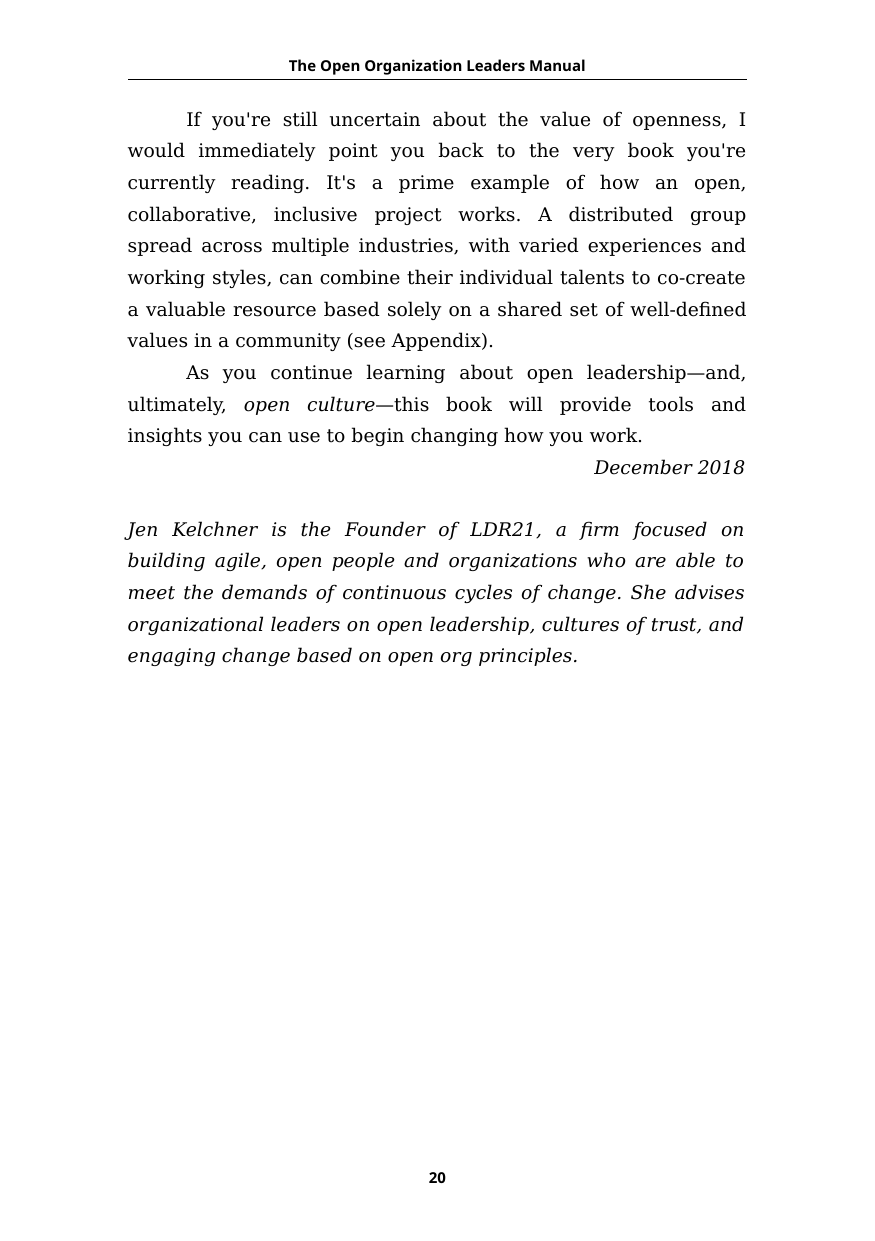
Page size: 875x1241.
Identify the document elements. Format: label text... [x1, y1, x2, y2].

text If you're still uncertain about the value of openness, I would immediately point you back to the very book you're currently reading. It's a prime example of how an open, collaborative, inclusive project works. A distributed group spread across multiple industries, with varied experiences and working styles, can combine their individual talents to co-create a valuable resource based solely on a shared set of well-defined values in a community (see Appendix). [127, 109, 747, 352]
text Jen Kelchner is the Founder of LDR21, a firm focused on building agile, open people and organizations who are able to meet the demands of continuous cycles of change. She advises organizational leaders on open leadership, cultures of trust, and engaging change based on open org principles. [127, 519, 747, 667]
text As you continue learning about open leadership—and, ultimately, open culture—this book will provide tools and insights you can use to begin changing how you work. [127, 362, 747, 447]
text December 2018 [127, 457, 747, 479]
